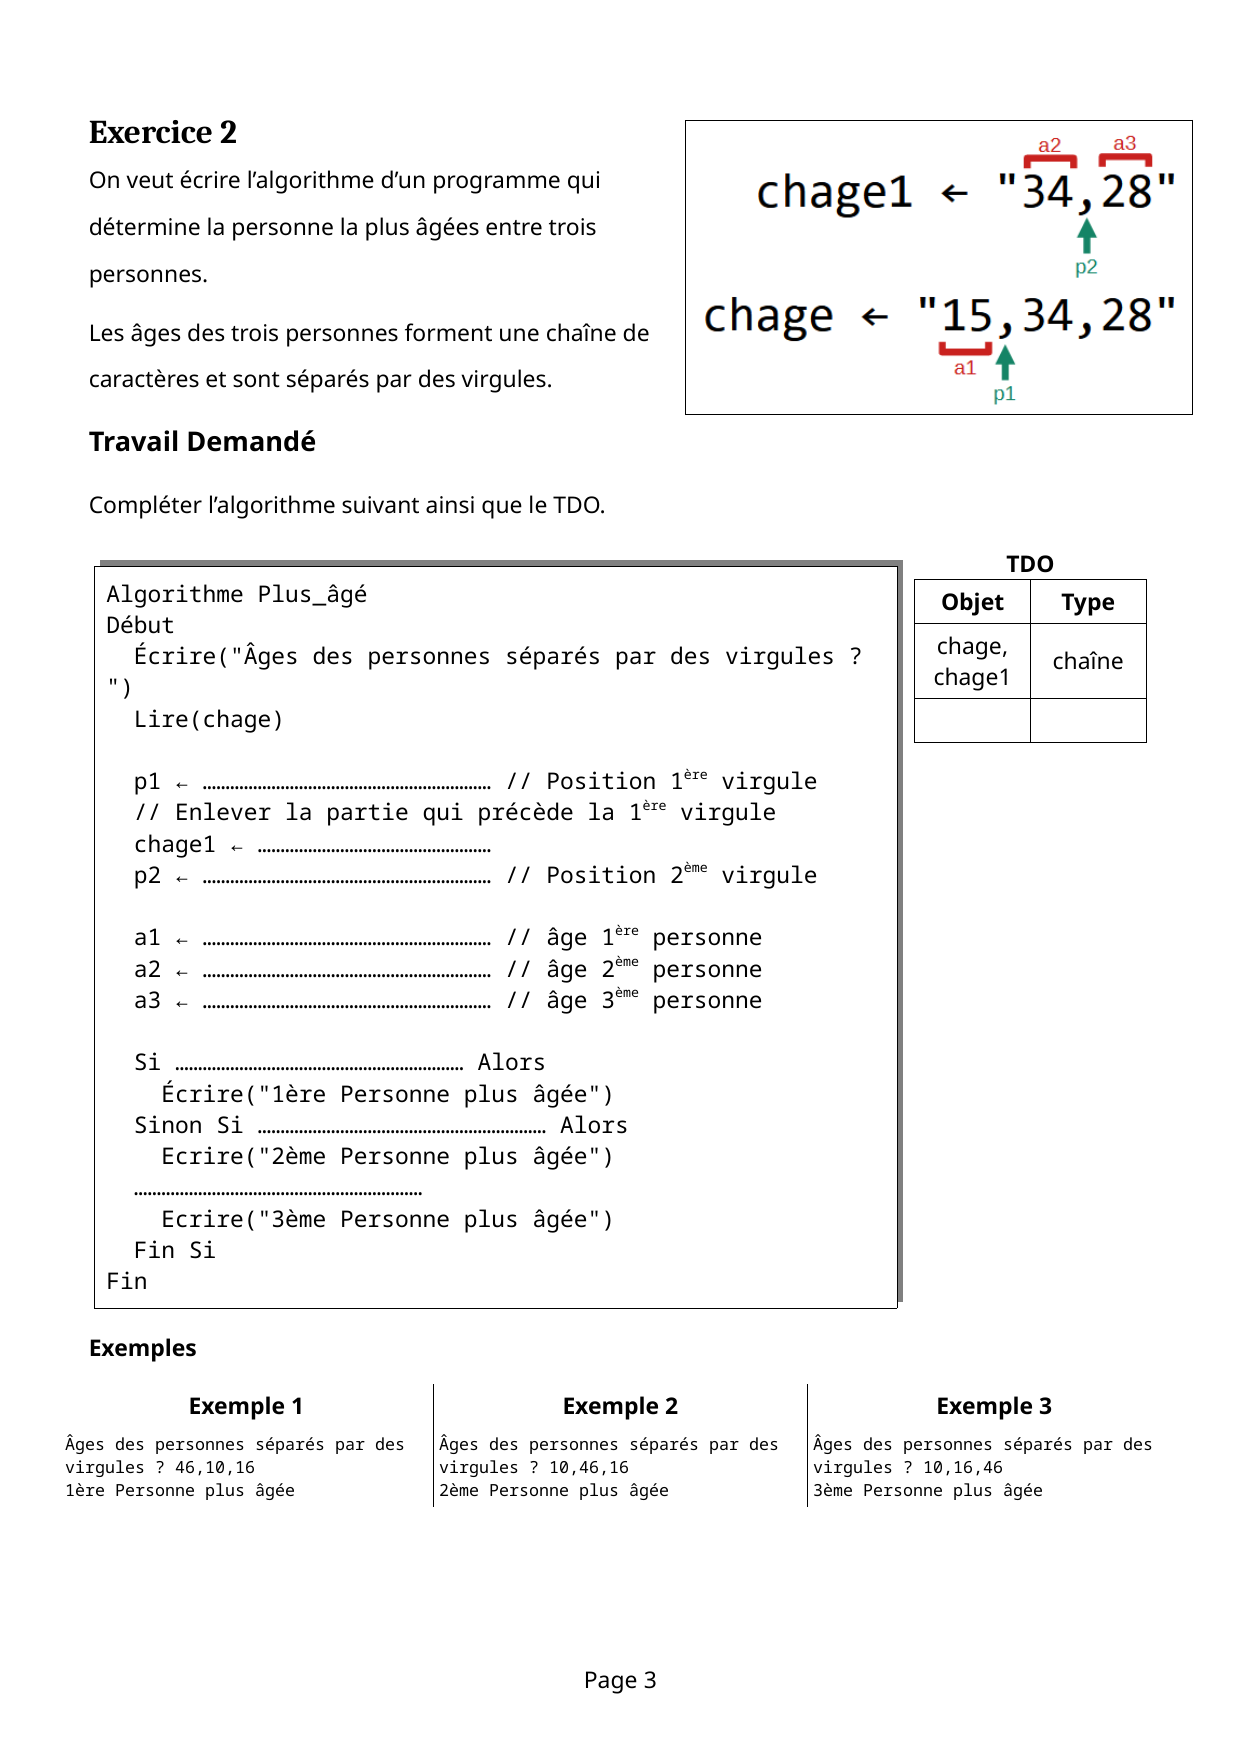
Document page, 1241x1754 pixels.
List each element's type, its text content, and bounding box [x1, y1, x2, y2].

table_cell Âges des personnes séparés par des virgules ? 46,10,16 1ère Personne plus âgée [59, 1427, 433, 1507]
table_cell Âges des personnes séparés par des virgules ? 10,46,16 2ème Personne plus âgée [434, 1427, 807, 1507]
text Travail Demandé [88, 422, 1152, 459]
text Les âges des trois personnes forment une chaîne de caractères et sont séparés par des virgules. [88, 317, 685, 395]
text Exemples [88, 1332, 1152, 1363]
table_header Type [1031, 580, 1146, 623]
table_cell chaîne [1031, 624, 1146, 698]
table_header Objet [915, 580, 1030, 623]
table_cell [915, 699, 1030, 742]
table_header Exemple 3 [808, 1384, 1181, 1427]
table_header Algorithme Plus_âgé Début Écrire("Âges des personnes séparés par des virgules ? ") Lire(chage) p1 ← ……………………………………………………… // Position 1ère virgule // Enlever la partie qui précède la 1ère virgule chage1 ← …………………………………………… p2 ← ……………………………………………………… // Position 2ème virgule a1 ← ……………………………………………………… // âge 1ère personne a2 ← ……………………………………………………… // âge 2ème personne a3 ← ……………………………………………………… // âge 3ème personne Si ……………………………………………………… Alors Écrire("1ère Personne plus âgée") Sinon Si ……………………………………………………… Alors Ecrire("2ème Personne plus âgée") ……………………………………………………… Ecrire("3ème Personne plus âgée") Fin Si Fin [89, 542, 909, 1326]
text On veut écrire l’algorithme d’un programme qui détermine la personne la plus âgées entre trois personnes. [88, 164, 685, 289]
subtitle Exercice 2 [88, 114, 1152, 152]
picture [689, 123, 1189, 412]
table_cell chage, chage1 [915, 624, 1030, 698]
table_cell Âges des personnes séparés par des virgules ? 10,16,46 3ème Personne plus âgée [808, 1427, 1181, 1507]
table_header TDO [909, 542, 1152, 1326]
table_header Exemple 2 [434, 1384, 807, 1427]
table_header Exemple 1 [59, 1384, 433, 1427]
subtitle [686, 121, 1192, 414]
text Compléter l’algorithme suivant ainsi que le TDO. [88, 489, 1152, 521]
table_cell [1031, 699, 1146, 742]
